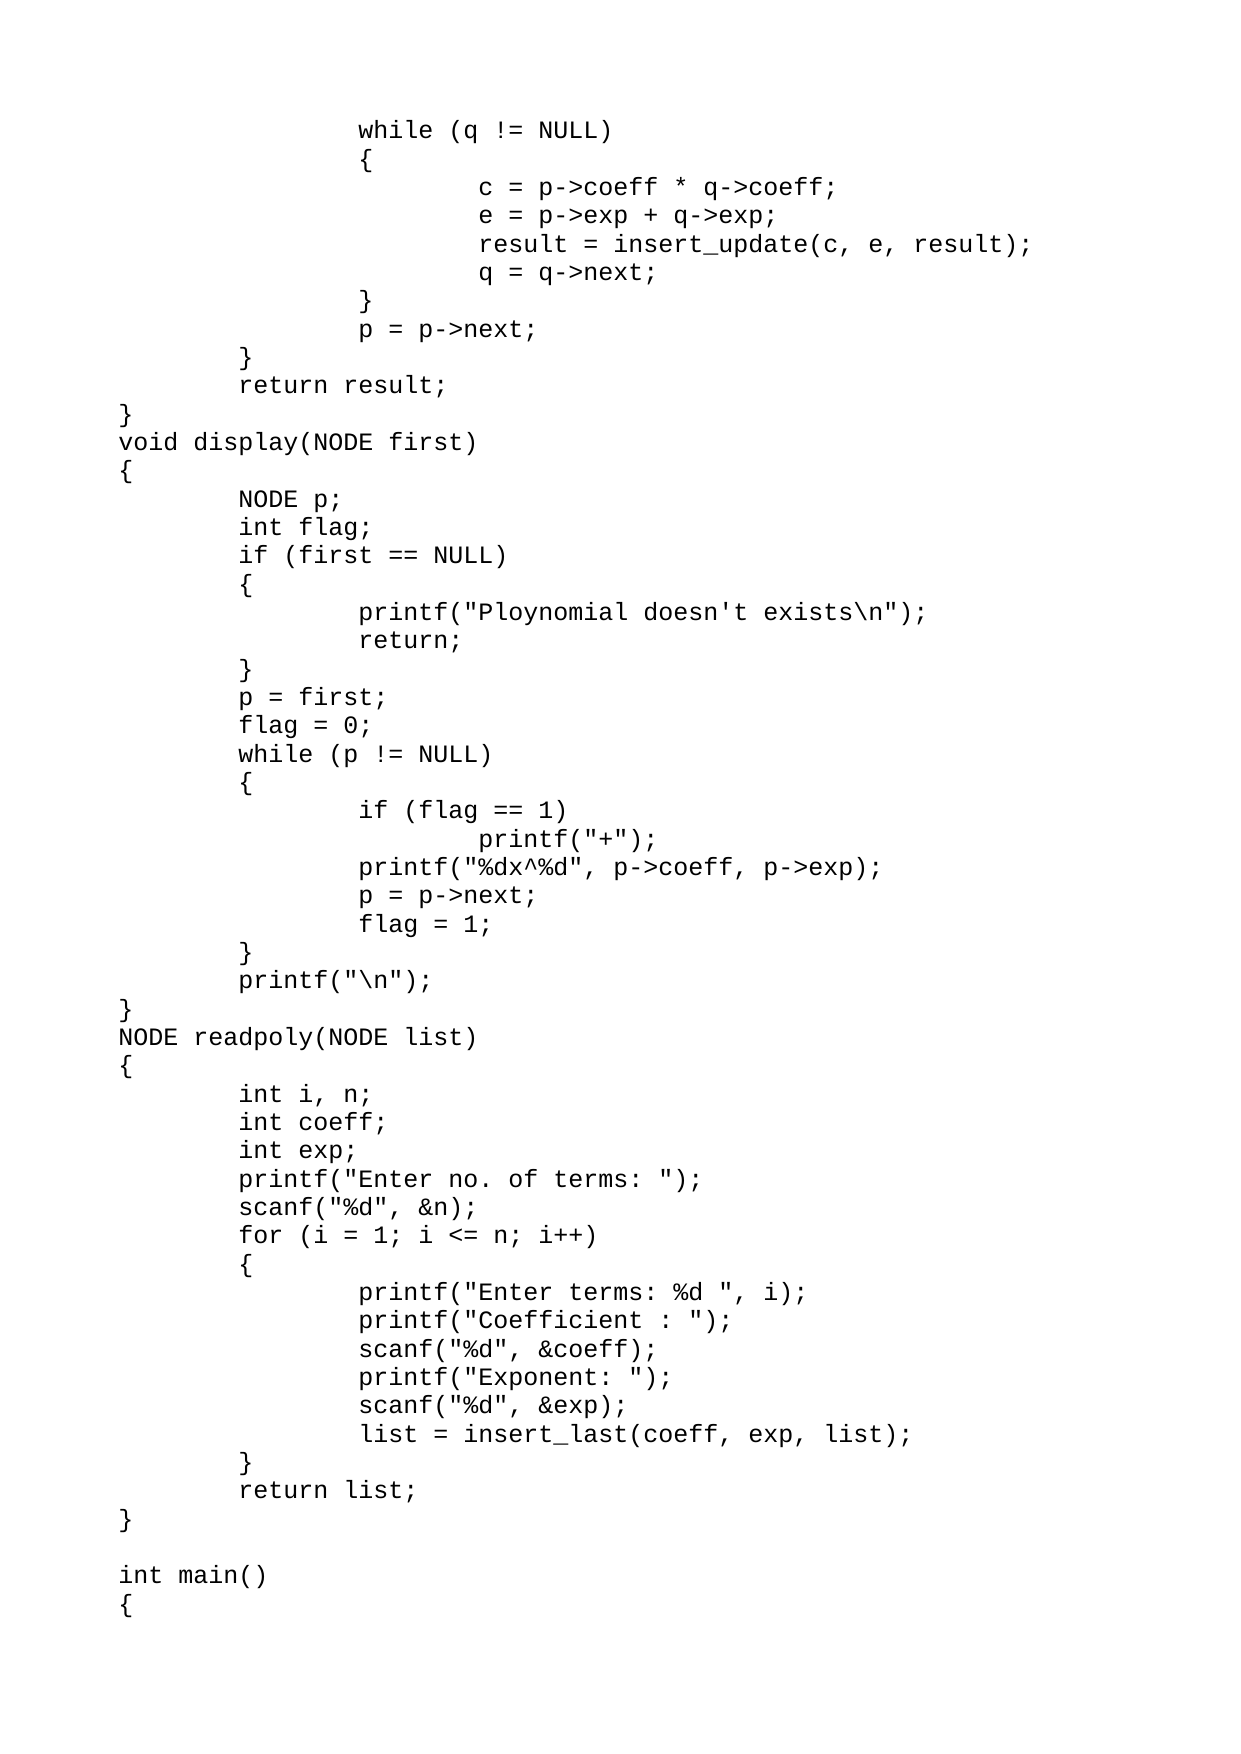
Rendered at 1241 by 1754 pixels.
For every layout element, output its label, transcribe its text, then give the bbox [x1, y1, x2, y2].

text printf("Exponent: "); [118, 1365, 1122, 1393]
text int main() [118, 1563, 1122, 1591]
text return; [118, 628, 1122, 656]
text int i, n; [118, 1081, 1122, 1110]
text printf("\n"); [118, 968, 1122, 996]
text { [118, 770, 1122, 798]
text if (flag == 1) [118, 798, 1122, 826]
text { [118, 146, 1122, 175]
text for (i = 1; i <= n; i++) [118, 1223, 1122, 1251]
text } [118, 1450, 1122, 1478]
text while (p != NULL) [118, 741, 1122, 770]
text flag = 0; [118, 713, 1122, 741]
text } [118, 1506, 1122, 1535]
text } [118, 401, 1122, 430]
text p = first; [118, 685, 1122, 713]
text } [118, 345, 1122, 373]
text int exp; [118, 1138, 1122, 1166]
text { [118, 1591, 1122, 1620]
text printf("+"); [118, 826, 1122, 855]
text return list; [118, 1478, 1122, 1506]
text flag = 1; [118, 911, 1122, 940]
text return result; [118, 373, 1122, 401]
text p = p->next; [118, 883, 1122, 911]
text } [118, 288, 1122, 316]
text void display(NODE first) [118, 430, 1122, 458]
text q = q->next; [118, 260, 1122, 288]
text p = p->next; [118, 316, 1122, 345]
text int coeff; [118, 1110, 1122, 1138]
text } [118, 656, 1122, 685]
text c = p->coeff * q->coeff; [118, 175, 1122, 203]
text if (first == NULL) [118, 543, 1122, 571]
text int flag; [118, 515, 1122, 543]
text scanf("%d", &coeff); [118, 1336, 1122, 1365]
text e = p->exp + q->exp; [118, 203, 1122, 231]
text printf("Enter terms: %d ", i); [118, 1280, 1122, 1308]
text { [118, 458, 1122, 486]
text result = insert_update(c, e, result); [118, 231, 1122, 260]
text NODE p; [118, 486, 1122, 515]
text printf("%dx^%d", p->coeff, p->exp); [118, 855, 1122, 883]
text while (q != NULL) [118, 118, 1122, 146]
text } [118, 940, 1122, 968]
text scanf("%d", &n); [118, 1195, 1122, 1223]
text printf("Enter no. of terms: "); [118, 1166, 1122, 1195]
text list = insert_last(coeff, exp, list); [118, 1421, 1122, 1450]
text NODE readpoly(NODE list) [118, 1025, 1122, 1053]
text scanf("%d", &exp); [118, 1393, 1122, 1421]
text } [118, 996, 1122, 1025]
text printf("Coefficient : "); [118, 1308, 1122, 1336]
text { [118, 1251, 1122, 1280]
text { [118, 1053, 1122, 1081]
text { [118, 571, 1122, 600]
text printf("Ploynomial doesn't exists\n"); [118, 600, 1122, 628]
